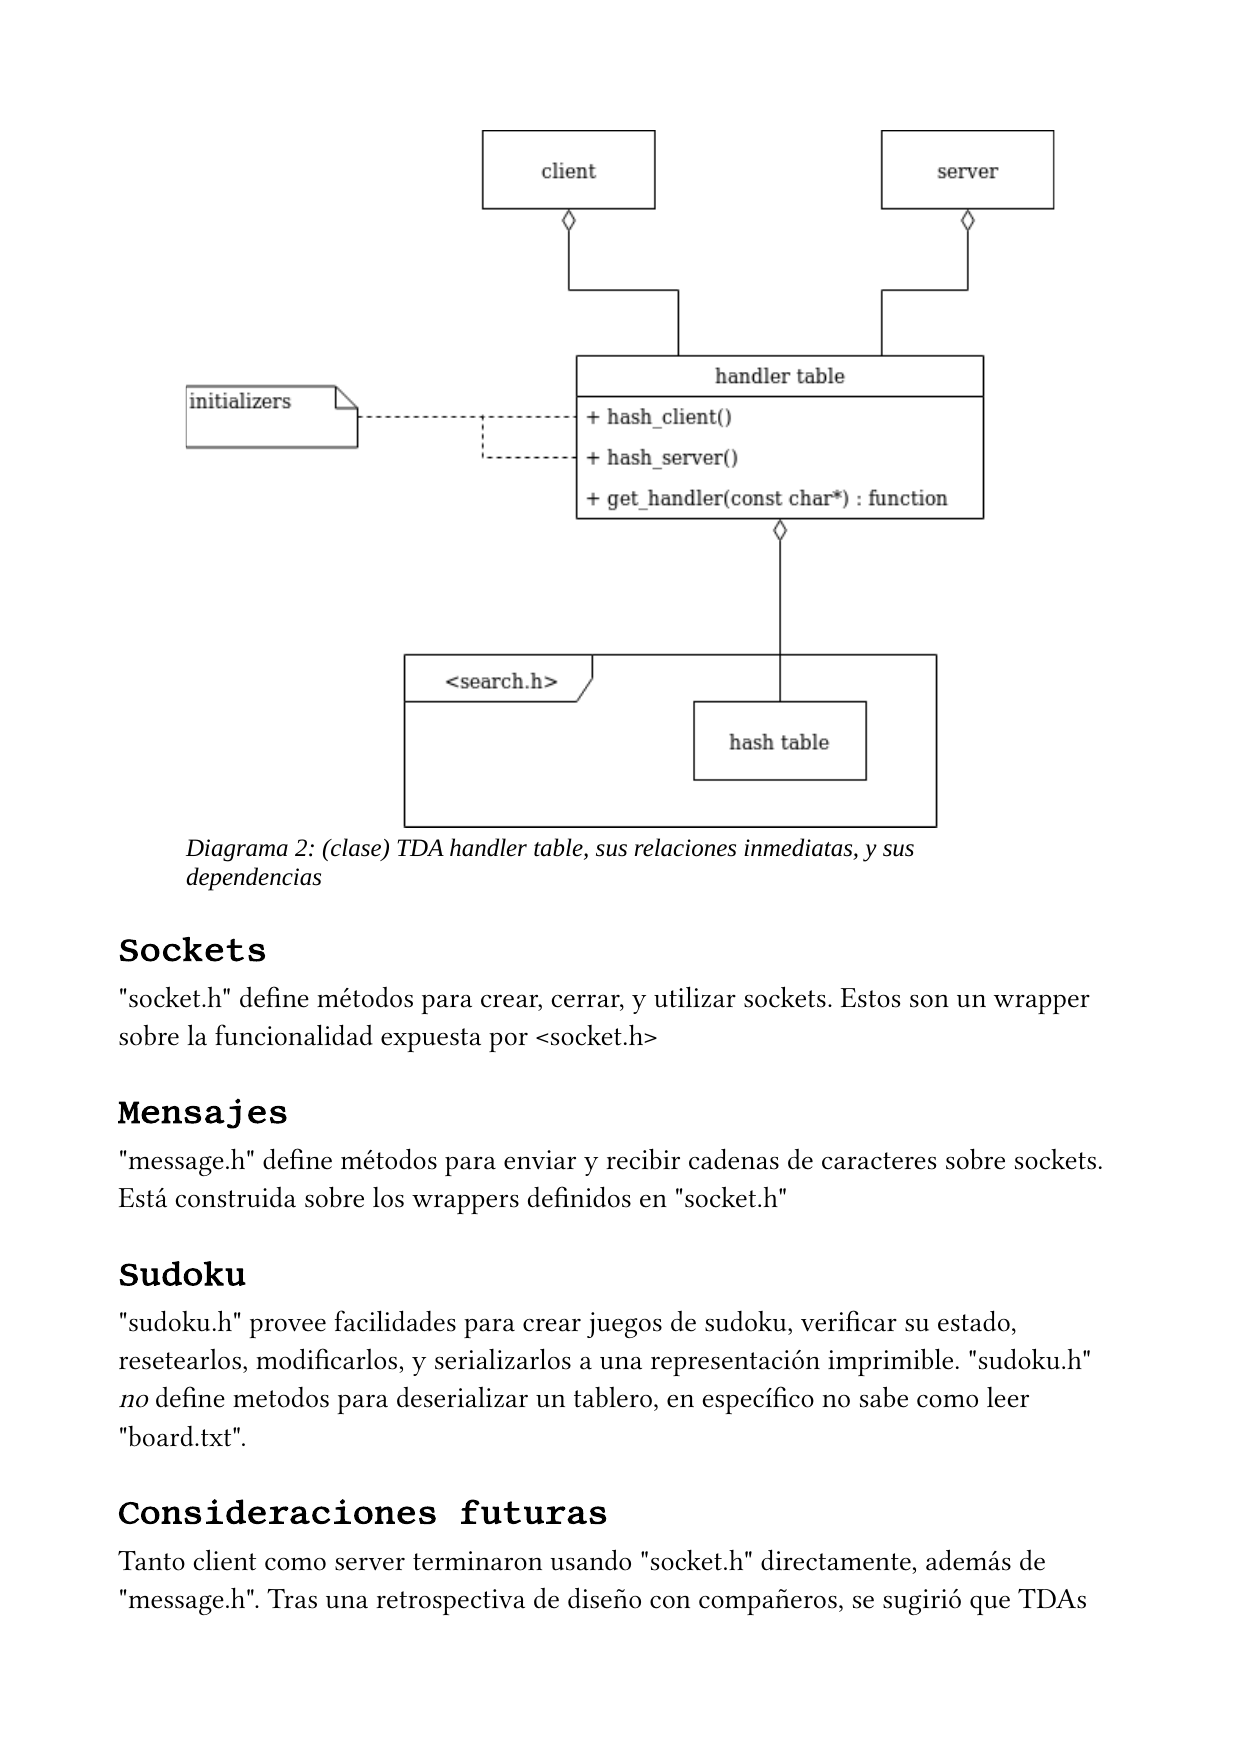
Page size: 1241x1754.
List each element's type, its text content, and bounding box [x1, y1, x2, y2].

subtitle Consideraciones futuras [118, 1493, 1122, 1532]
text "sudoku.h" provee facilidades para crear juegos de sudoku, verificar su estado, resetearlos, modificarlos, y serializarlos a una representación imprimible. "sudoku.h" no define metodos para deserializar un tablero, en específico no sabe como leer "board.txt". [118, 1306, 1122, 1453]
text "socket.h" define métodos para crear, cerrar, y utilizar sockets. Estos son un wrapper sobre la funcionalidad expuesta por <socket.h> [118, 981, 1122, 1053]
subtitle Sockets [118, 931, 1122, 969]
subtitle Sudoku [118, 1255, 1122, 1293]
subtitle Mensajes [118, 1093, 1122, 1131]
text Diagrama 2: (clase) TDA handler table, sus relaciones inmediatas, y sus dependencias [186, 828, 1054, 890]
text Tanto client como server terminaron usando "socket.h" directamente, además de "message.h". Tras una retrospectiva de diseño con compañeros, se sugirió que TDAs [118, 1544, 1122, 1615]
text "message.h" define métodos para enviar y recibir cadenas de caracteres sobre sockets. Está construida sobre los wrappers definidos en "socket.h" [118, 1143, 1122, 1215]
picture [185, 130, 1055, 828]
